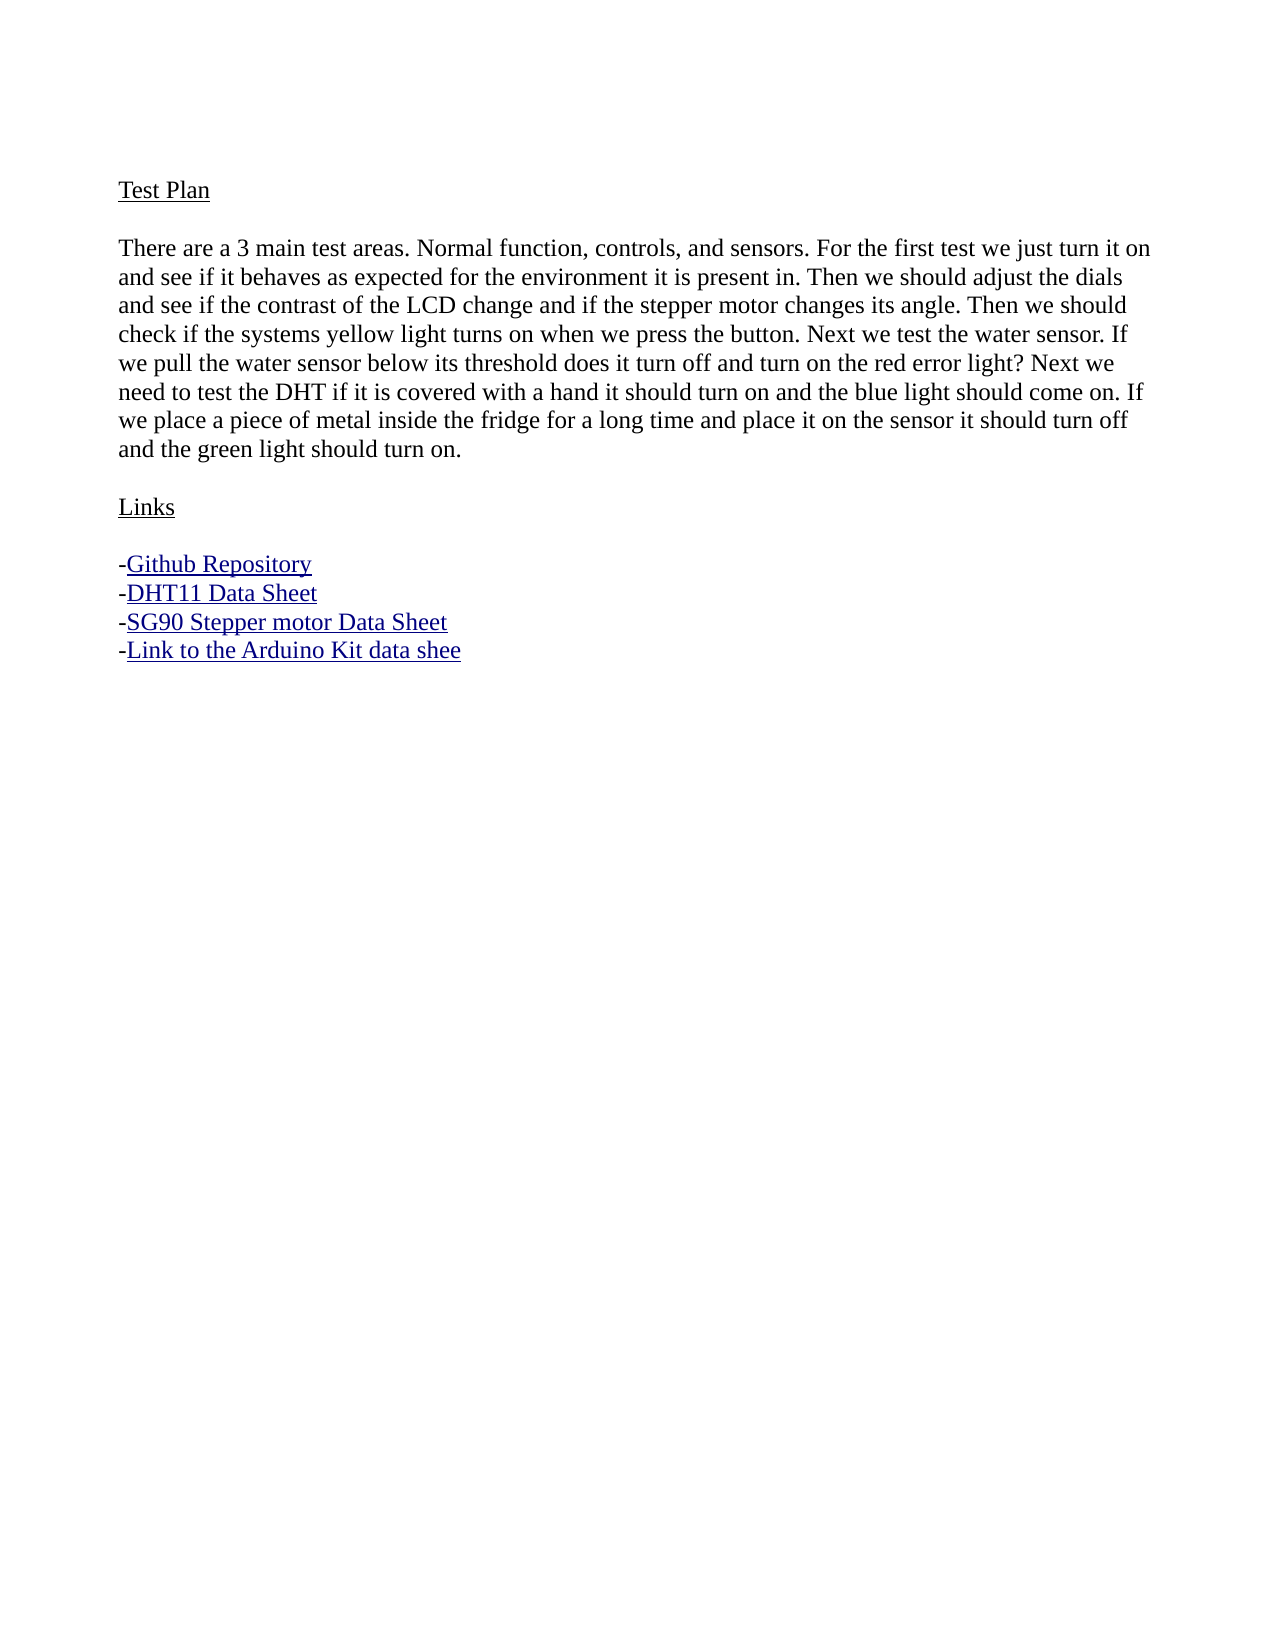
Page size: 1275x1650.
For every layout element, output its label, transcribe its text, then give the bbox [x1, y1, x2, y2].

text -Github Repository [118, 549, 1157, 578]
text -SG90 Stepper motor Data Sheet [118, 607, 1157, 636]
text Links [118, 492, 1157, 521]
text There are a 3 main test areas. Normal function, controls, and sensors. For the first test we just turn it on and see if it behaves as expected for the environment it is present in. Then we should adjust the dials and see if the contrast of the LCD change and if the stepper motor changes its angle. Then we should check if the systems yellow light turns on when we press the button. Next we test the water sensor. If we pull the water sensor below its threshold does it turn off and turn on the red error light? Next we need to test the DHT if it is covered with a hand it should turn on and the blue light should come on. If we place a piece of metal inside the fridge for a long time and place it on the sensor it should turn off and the green light should turn on. [118, 233, 1157, 463]
text -Link to the Arduino Kit data shee [118, 636, 1157, 664]
text Test Plan [118, 176, 1157, 204]
text -DHT11 Data Sheet [118, 578, 1157, 607]
